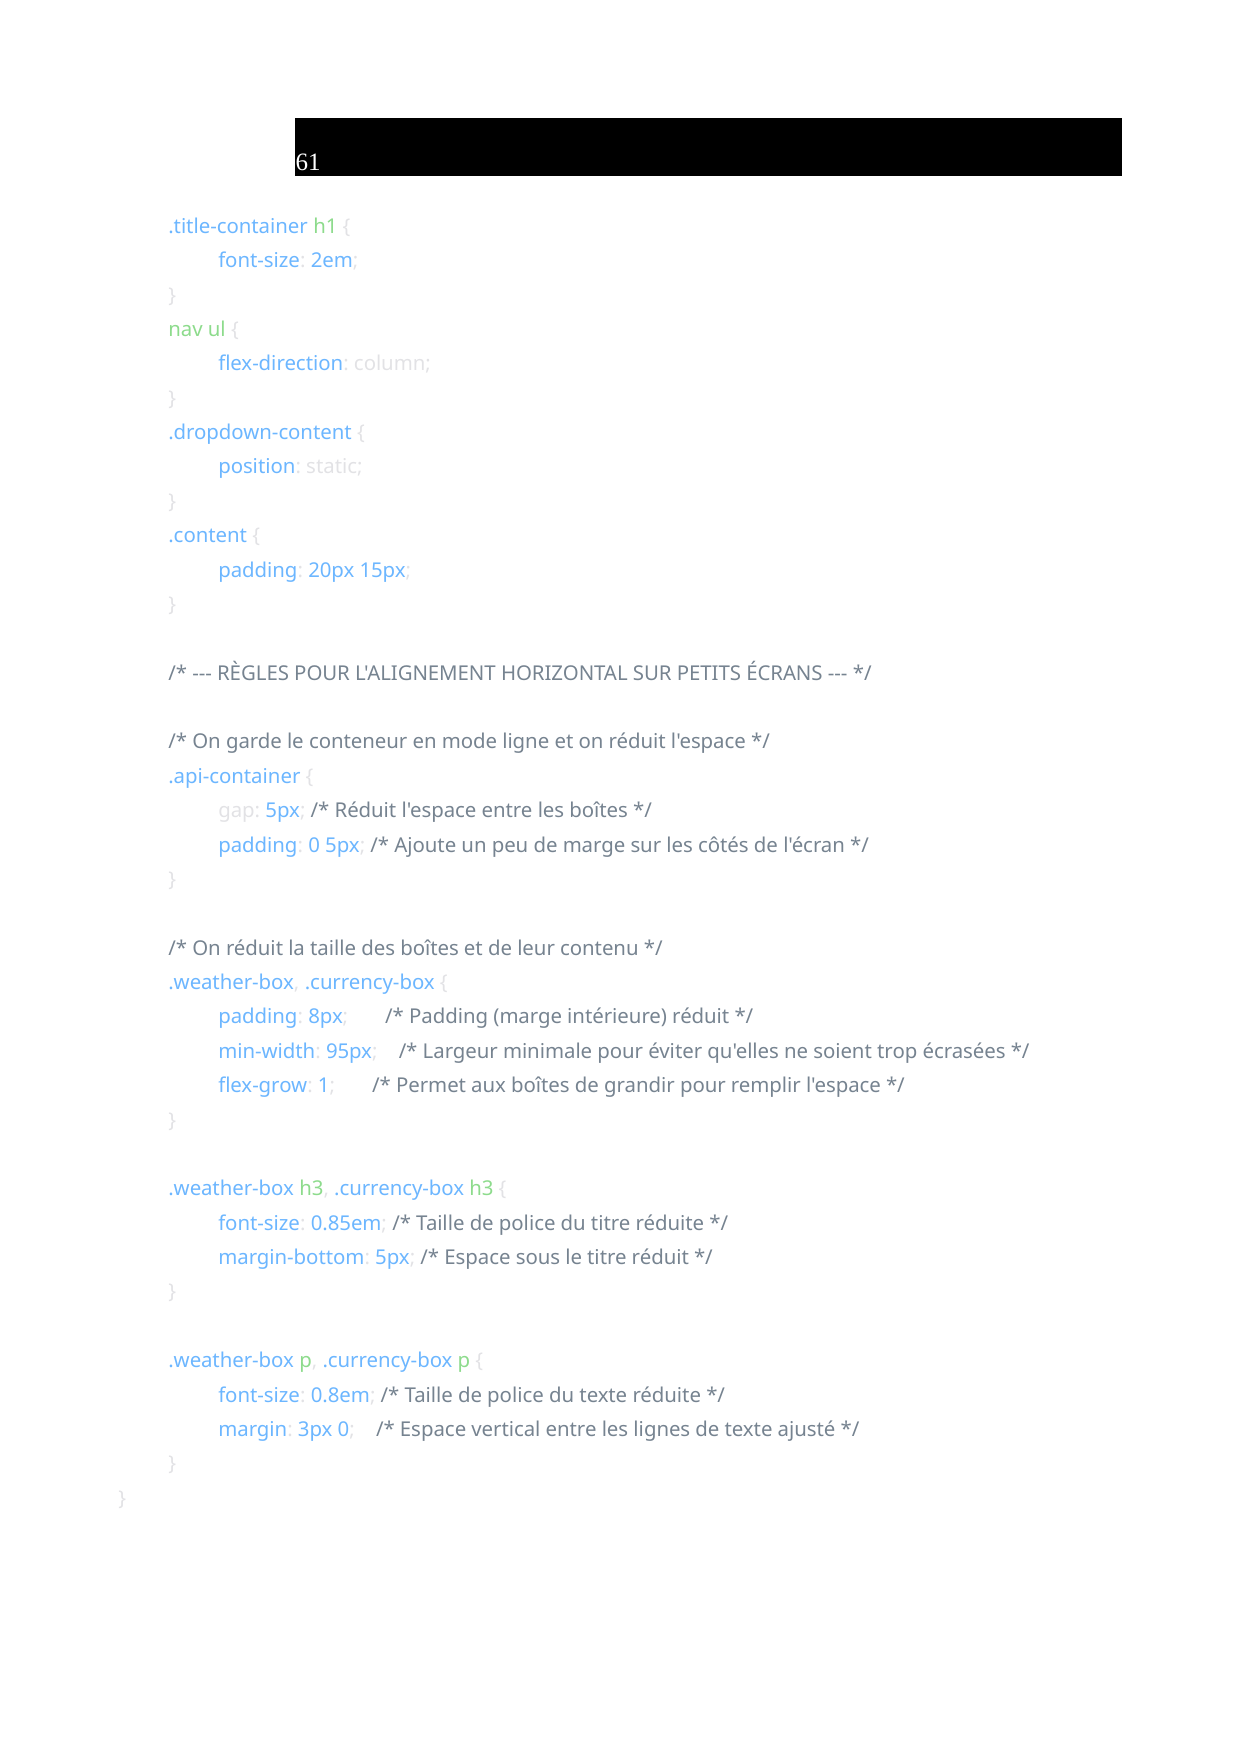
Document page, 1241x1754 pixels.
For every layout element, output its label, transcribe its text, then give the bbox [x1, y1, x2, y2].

text } [118, 1443, 1122, 1477]
text position: static; [118, 446, 1122, 480]
text .api-container { [118, 755, 1122, 789]
text } [118, 377, 1122, 411]
text .weather-box, .currency-box { [118, 961, 1122, 996]
text flex-grow: 1; /* Permet aux boîtes de grandir pour remplir l'espace */ [118, 1064, 1122, 1099]
text gap: 5px; /* Réduit l'espace entre les boîtes */ [118, 789, 1122, 824]
text padding: 0 5px; /* Ajoute un peu de marge sur les côtés de l'écran */ [118, 824, 1122, 858]
text /* On réduit la taille des boîtes et de leur contenu */ [118, 927, 1122, 961]
text .weather-box p, .currency-box p { [118, 1339, 1122, 1374]
text } [118, 1477, 1122, 1511]
text } [118, 1099, 1122, 1133]
text .title-container h1 { [118, 205, 1122, 239]
text } [118, 583, 1122, 618]
text /* --- RÈGLES POUR L'ALIGNEMENT HORIZONTAL SUR PETITS ÉCRANS --- */ [118, 652, 1122, 686]
text .content { [118, 514, 1122, 549]
text font-size: 0.85em; /* Taille de police du titre réduite */ [118, 1202, 1122, 1236]
text margin-bottom: 5px; /* Espace sous le titre réduit */ [118, 1236, 1122, 1271]
text padding: 8px; /* Padding (marge intérieure) réduit */ [118, 996, 1122, 1030]
text font-size: 2em; [118, 239, 1122, 274]
text min-width: 95px; /* Largeur minimale pour éviter qu'elles ne soient trop écrasées */ [118, 1030, 1122, 1064]
text .weather-box h3, .currency-box h3 { [118, 1168, 1122, 1202]
text font-size: 0.8em; /* Taille de police du texte réduite */ [118, 1374, 1122, 1408]
text } [118, 858, 1122, 893]
text } [118, 480, 1122, 514]
text } [118, 1271, 1122, 1305]
text flex-direction: column; [118, 343, 1122, 377]
text } [118, 274, 1122, 308]
text /* On garde le conteneur en mode ligne et on réduit l'espace */ [118, 721, 1122, 755]
text .dropdown-content { [118, 411, 1122, 446]
text nav ul { [118, 308, 1122, 343]
text margin: 3px 0; /* Espace vertical entre les lignes de texte ajusté */ [118, 1408, 1122, 1443]
text padding: 20px 15px; [118, 549, 1122, 583]
